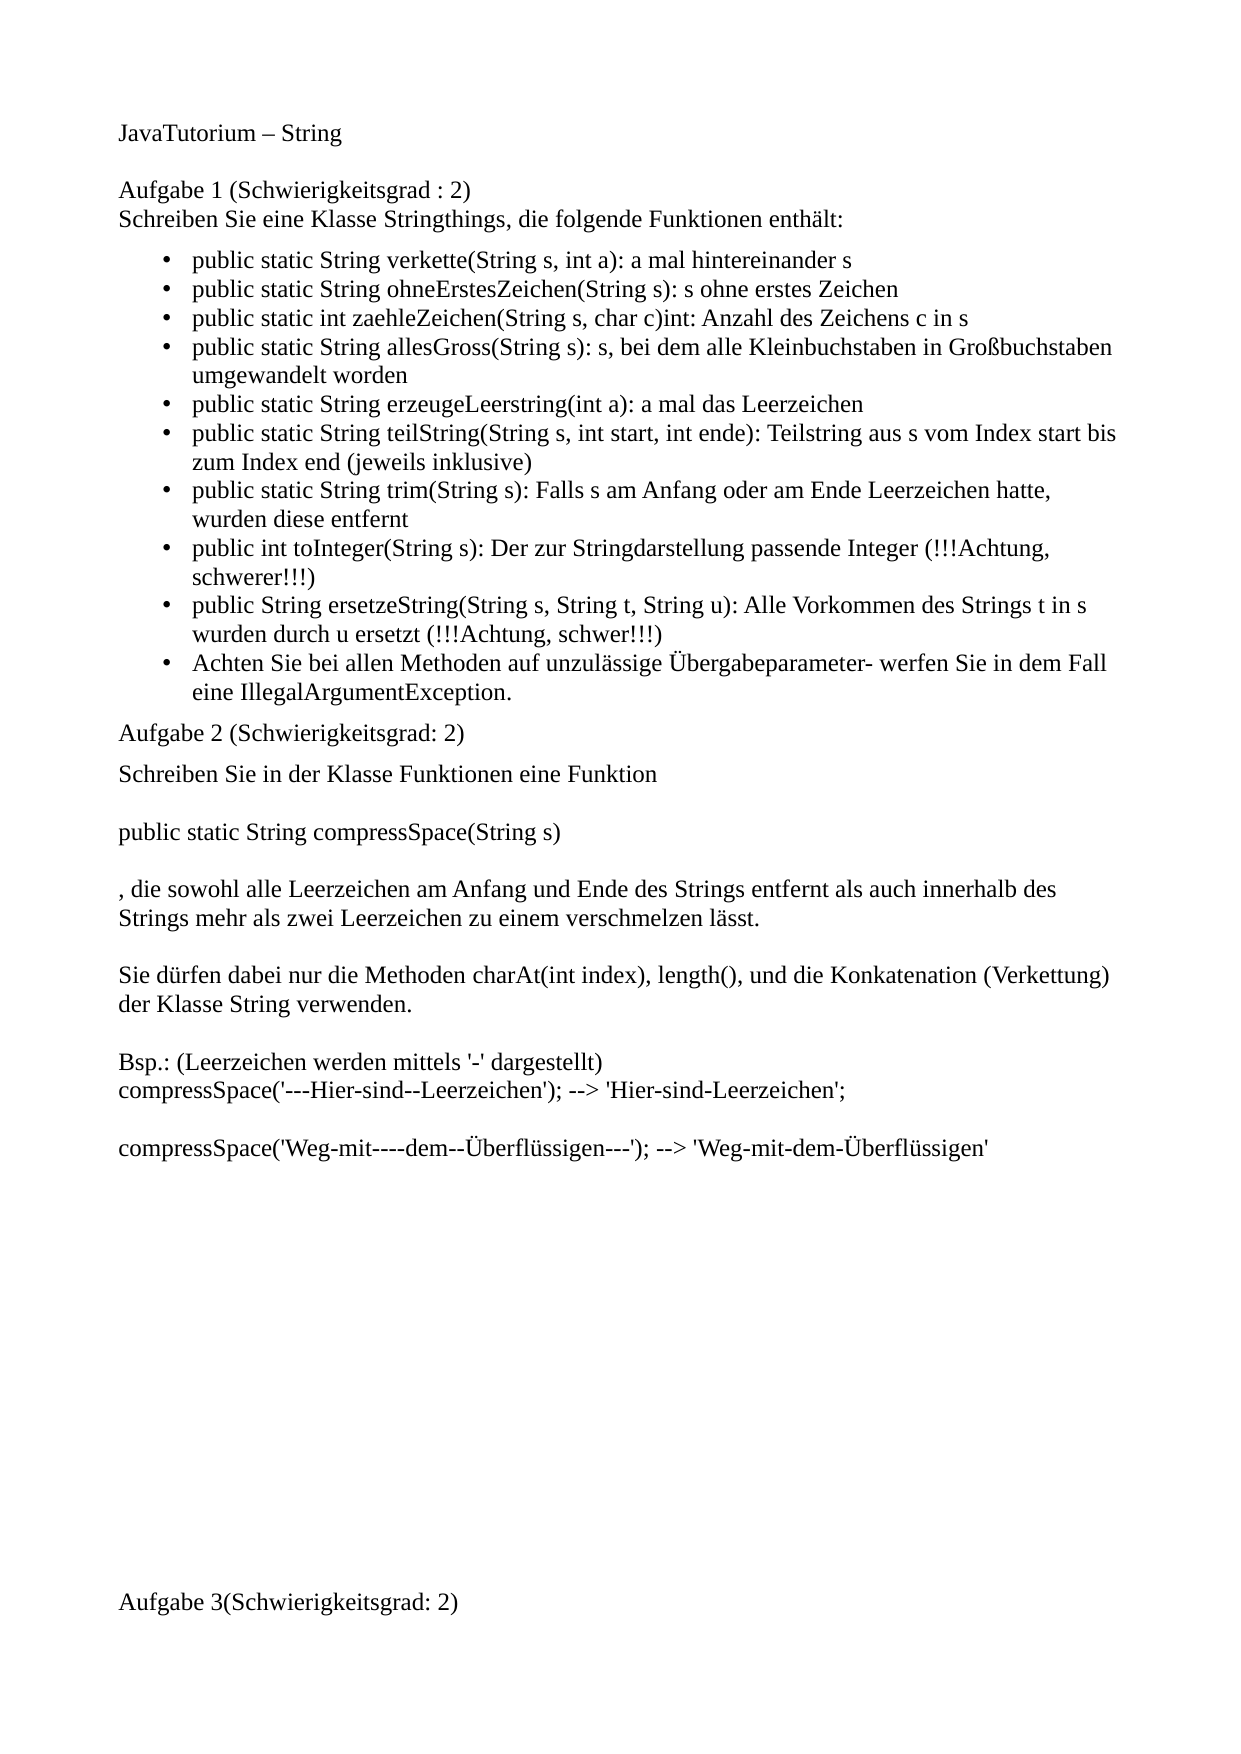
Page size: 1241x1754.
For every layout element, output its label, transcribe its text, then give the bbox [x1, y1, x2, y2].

text Aufgabe 3(Schwierigkeitsgrad: 2) [118, 1587, 1122, 1616]
list public static String ohneErstesZeichen(String s): s ohne erstes Zeichen [162, 274, 1122, 303]
text Schreiben Sie in der Klasse Funktionen eine Funktion public static String compressSpace(String s) , die sowohl alle Leerzeichen am Anfang und Ende des Strings entfernt als auch innerhalb des Strings mehr als zwei Leerzeichen zu einem verschmelzen lässt. Sie dürfen dabei nur die Methoden charAt(int index), length(), und die Konkatenation (Verkettung) der Klasse String verwenden. Bsp.: (Leerzeichen werden mittels '-' dargestellt) compressSpace('---Hier-sind--Leerzeichen'); --> 'Hier-sind-Leerzeichen'; compressSpace('Weg-mit----dem--Überflüssigen---'); --> 'Weg-mit-dem-Überflüssigen' [118, 759, 1122, 1162]
text Aufgabe 1 (Schwierigkeitsgrad : 2) [118, 176, 1122, 204]
list public String ersetzeString(String s, String t, String u): Alle Vorkommen des Strings t in s wurden durch u ersetzt (!!!Achtung, schwer!!!) [162, 591, 1122, 648]
text Schreiben Sie eine Klasse Stringthings, die folgende Funktionen enthält: [118, 204, 1122, 233]
list public static int zaehleZeichen(String s, char c)int: Anzahl des Zeichens c in s [162, 303, 1122, 332]
list public static String trim(String s): Falls s am Anfang oder am Ende Leerzeichen hatte, wurden diese entfernt [162, 476, 1122, 533]
text JavaTutorium – String [118, 118, 1122, 147]
list Achten Sie bei allen Methoden auf unzulässige Übergabeparameter- werfen Sie in dem Fall eine IllegalArgumentException. [162, 648, 1122, 706]
list public int toInteger(String s): Der zur Stringdarstellung passende Integer (!!!Achtung, schwerer!!!) [162, 533, 1122, 591]
list public static String allesGross(String s): s, bei dem alle Kleinbuchstaben in Großbuchstaben umgewandelt worden [162, 332, 1122, 389]
list public static String teilString(String s, int start, int ende): Teilstring aus s vom Index start bis zum Index end (jeweils inklusive) [162, 418, 1122, 476]
list public static String erzeugeLeerstring(int a): a mal das Leerzeichen [162, 389, 1122, 418]
list public static String verkette(String s, int a): a mal hintereinander s [162, 246, 1122, 274]
text Aufgabe 2 (Schwierigkeitsgrad: 2) [118, 718, 1122, 747]
